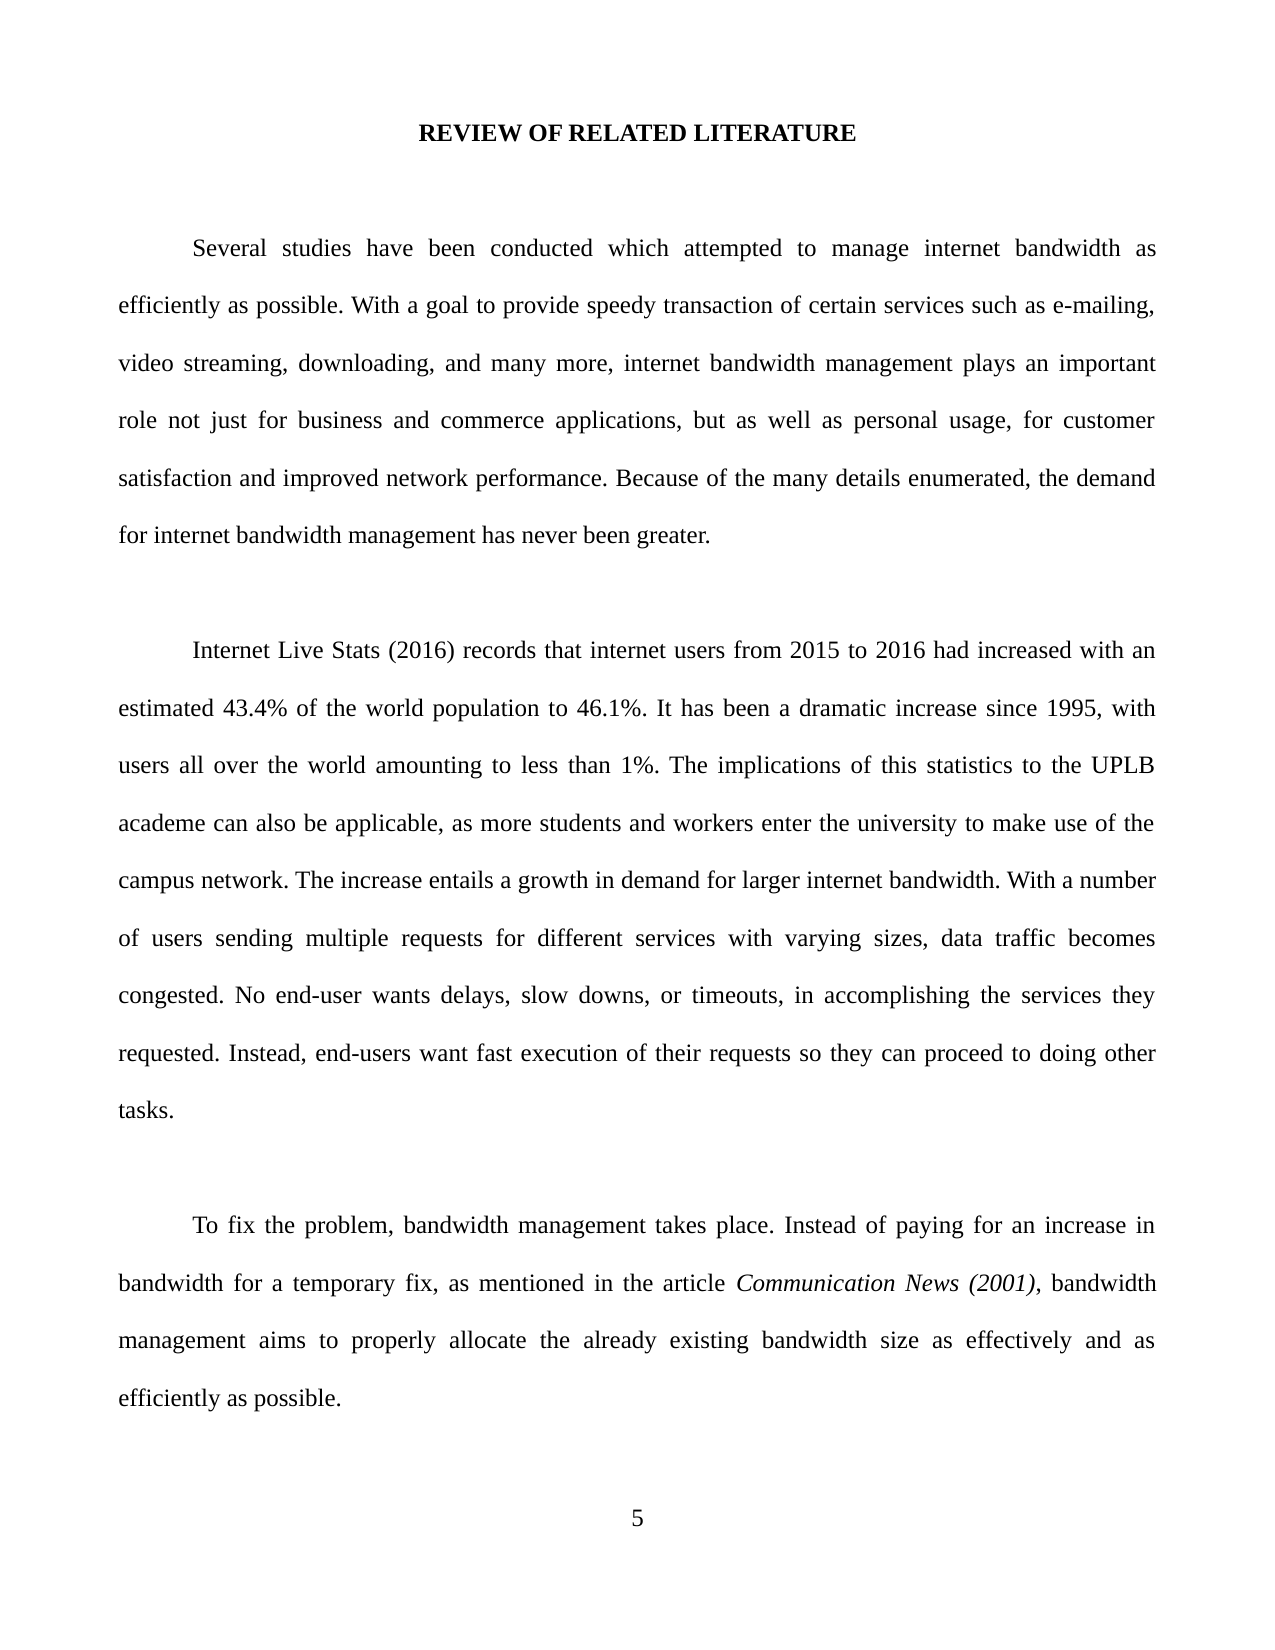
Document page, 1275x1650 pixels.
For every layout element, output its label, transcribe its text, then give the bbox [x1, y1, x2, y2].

text REVIEW OF RELATED LITERATURE [118, 118, 1157, 147]
text Internet Live Stats (2016) records that internet users from 2015 to 2016 had increased with an estimated 43.4% of the world population to 46.1%. It has been a dramatic increase since 1995, with users all over the world amounting to less than 1%. The implications of this statistics to the UPLB academe can also be applicable, as more students and workers enter the university to make use of the campus network. The increase entails a growth in demand for larger internet bandwidth. With a number of users sending multiple requests for different services with varying sizes, data traffic becomes congested. No end-user wants delays, slow downs, or timeouts, in accomplishing the services they requested. Instead, end-users want fast execution of their requests so they can proceed to doing other tasks. [118, 636, 1157, 1124]
text Several studies have been conducted which attempted to manage internet bandwidth as efficiently as possible. With a goal to provide speedy transaction of certain services such as e-mailing, video streaming, downloading, and many more, internet bandwidth management plays an important role not just for business and commerce applications, but as well as personal usage, for customer satisfaction and improved network performance. Because of the many details enumerated, the demand for internet bandwidth management has never been greater. [118, 233, 1157, 549]
text To fix the problem, bandwidth management takes place. Instead of paying for an increase in bandwidth for a temporary fix, as mentioned in the article Communication News (2001), bandwidth management aims to properly allocate the already existing bandwidth size as effectively and as efficiently as possible. [118, 1211, 1157, 1412]
